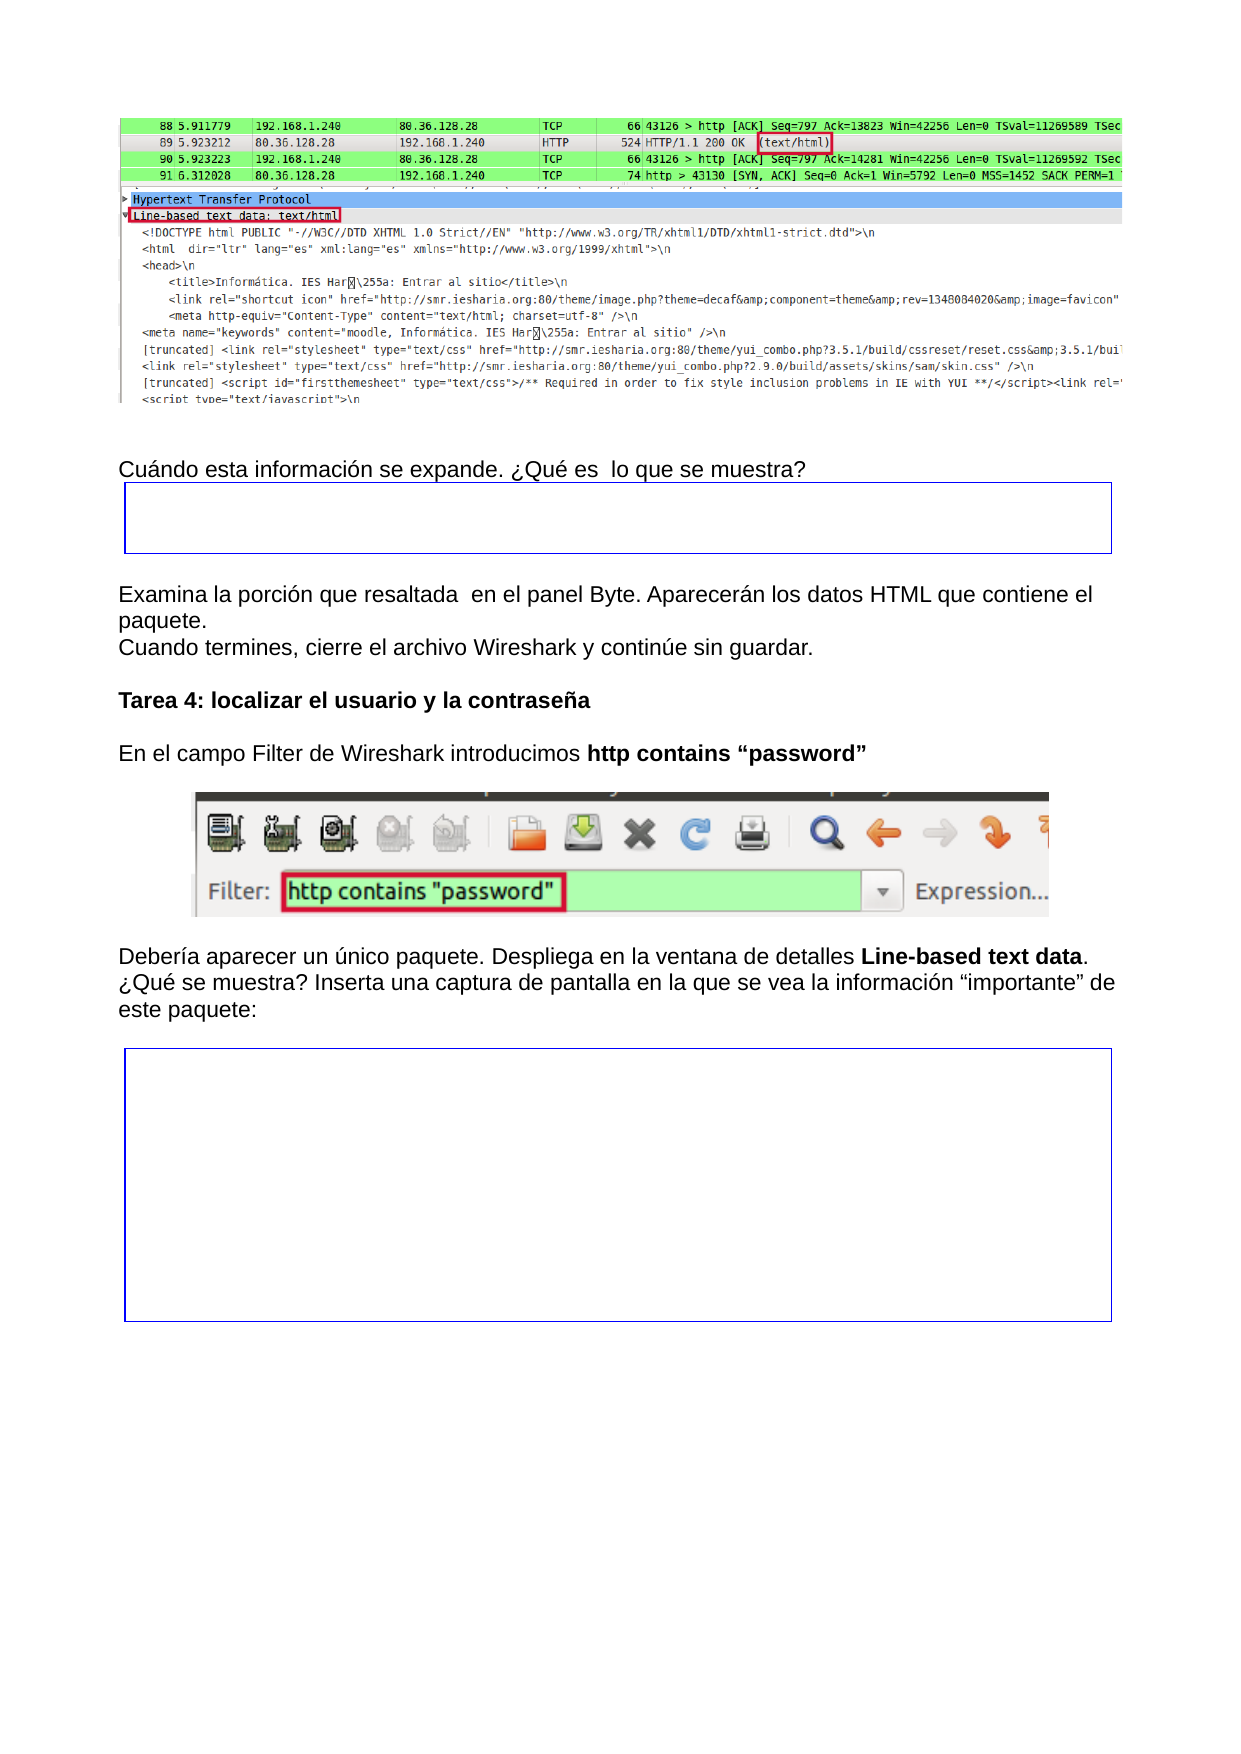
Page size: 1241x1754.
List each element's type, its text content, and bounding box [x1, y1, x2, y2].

picture [191, 792, 1049, 917]
table_header [126, 483, 1111, 553]
text Debería aparecer un único paquete. Despliega en la ventana de detalles Line-based text data. ¿Qué se muestra? Inserta una captura de pantalla en la que se vea la información “importante” de este paquete: [118, 943, 1122, 1022]
table_header [126, 1049, 1111, 1321]
picture [118, 118, 1123, 403]
text Cuándo esta información se expande. ¿Qué es lo que se muestra? [118, 456, 1122, 482]
text En el campo Filter de Wireshark introducimos http contains “password” [118, 740, 1122, 766]
text Tarea 4: localizar el usuario y la contraseña [118, 687, 1122, 713]
text Examina la porción que resaltada en el panel Byte. Aparecerán los datos HTML que contiene el paquete. [118, 581, 1122, 634]
text Cuando termines, cierre el archivo Wireshark y continúe sin guardar. [118, 634, 1122, 660]
